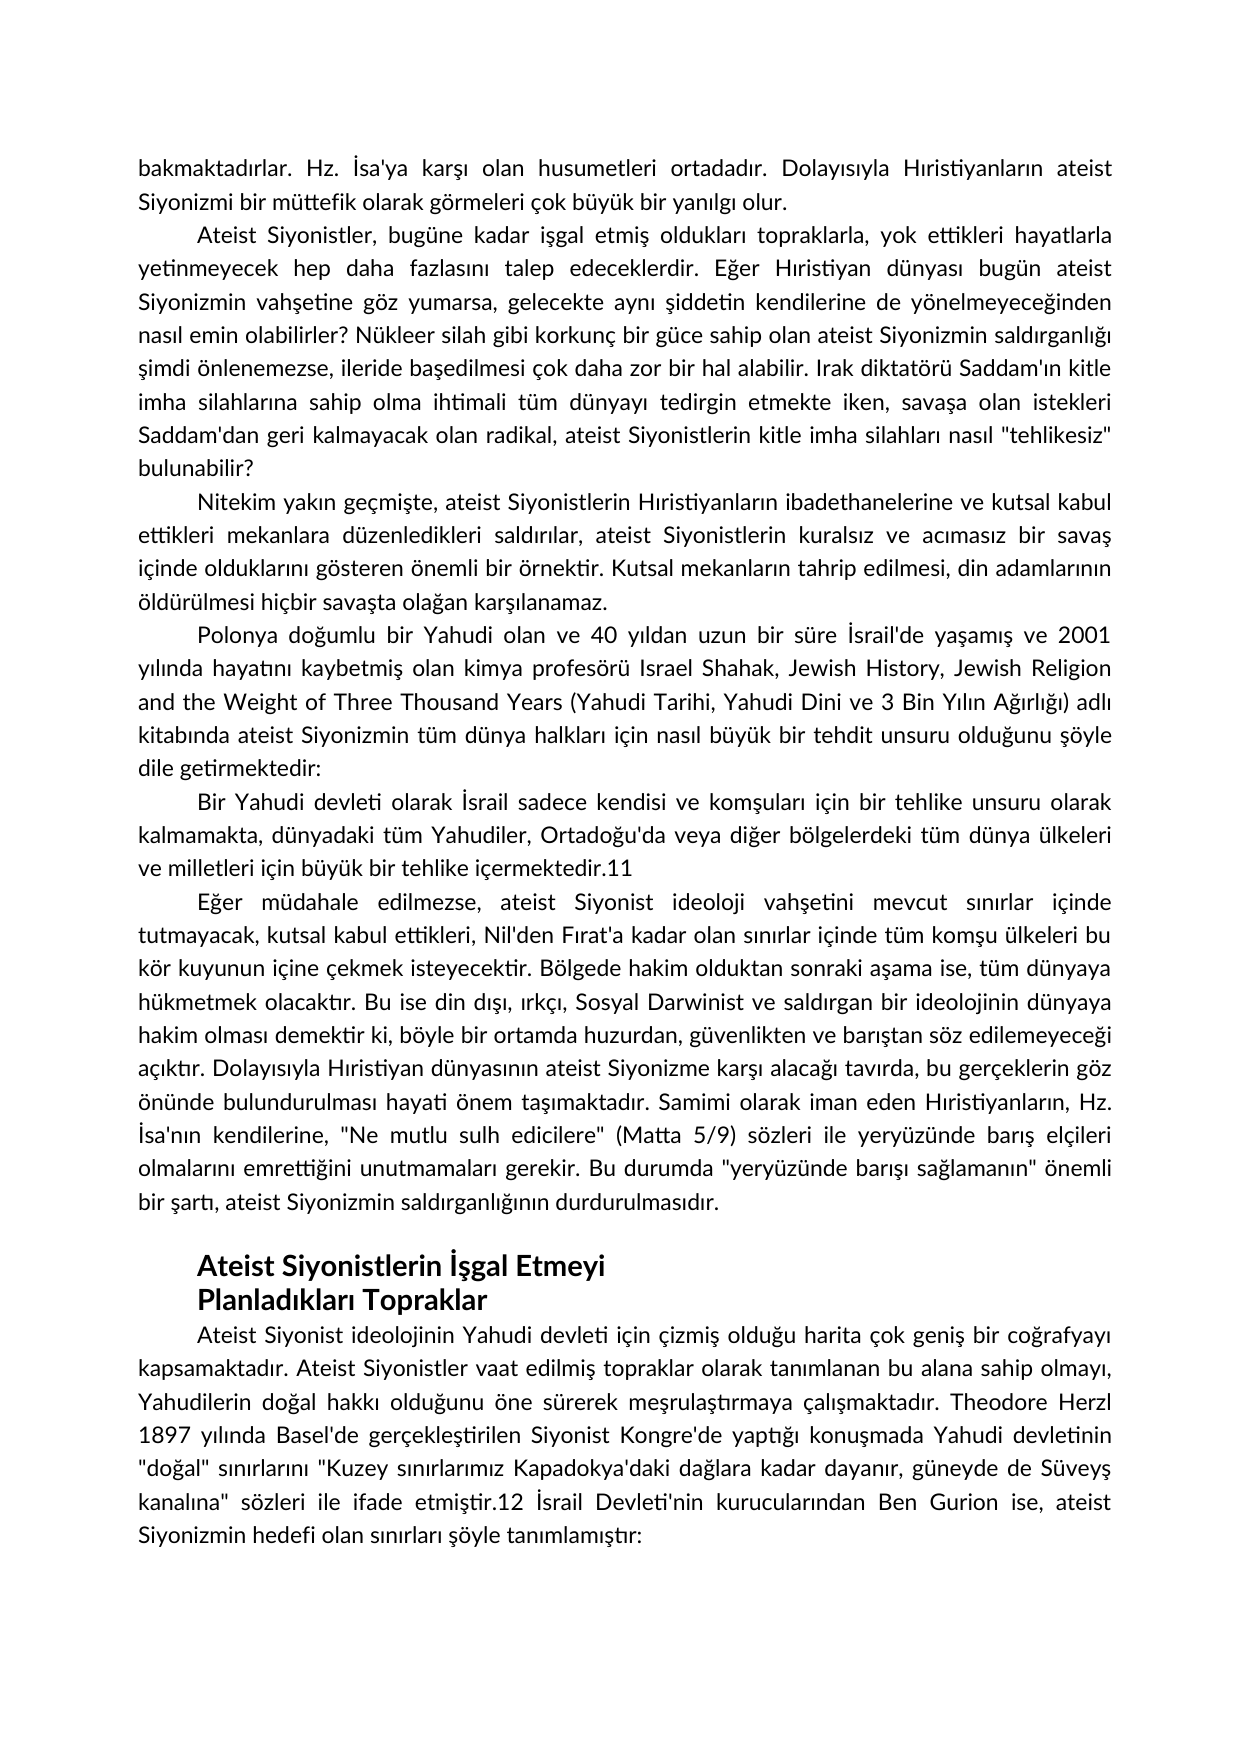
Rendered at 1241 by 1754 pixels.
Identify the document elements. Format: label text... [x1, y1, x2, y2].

text Polonya doğumlu bir Yahudi olan ve 40 yıldan uzun bir süre İsrail'de yaşamış ve 2001 yılında hayatını kaybetmiş olan kimya profesörü Israel Shahak, Jewish History, Jewish Religion and the Weight of Three Thousand Years (Yahudi Tarihi, Yahudi Dini ve 3 Bin Yılın Ağırlığı) adlı kitabında ateist Siyonizmin tüm dünya halkları için nasıl büyük bir tehdit unsuru olduğunu şöyle dile getirmektedir: [138, 617, 1113, 783]
text bakmaktadırlar. Hz. İsa'ya karşı olan husumetleri ortadadır. Dolayısıyla Hıristiyanların ateist Siyonizmi bir müttefik olarak görmeleri çok büyük bir yanılgı olur. [138, 150, 1113, 217]
text Eğer müdahale edilmezse, ateist Siyonist ideoloji vahşetini mevcut sınırlar içinde tutmayacak, kutsal kabul ettikleri, Nil'den Fırat'a kadar olan sınırlar içinde tüm komşu ülkeleri bu kör kuyunun içine çekmek isteyecektir. Bölgede hakim olduktan sonraki aşama ise, tüm dünyaya hükmetmek olacaktır. Bu ise din dışı, ırkçı, Sosyal Darwinist ve saldırgan bir ideolojinin dünyaya hakim olması demektir ki, böyle bir ortamda huzurdan, güvenlikten ve barıştan söz edilemeyeceği açıktır. Dolayısıyla Hıristiyan dünyasının ateist Siyonizme karşı alacağı tavırda, bu gerçeklerin göz önünde bulundurulması hayati önem taşımaktadır. Samimi olarak iman eden Hıristiyanların, Hz. İsa'nın kendilerine, "Ne mutlu sulh edicilere" (Matta 5/9) sözleri ile yeryüzünde barış elçileri olmalarını emrettiğini unutmamaları gerekir. Bu durumda "yeryüzünde barışı sağlamanın" önemli bir şartı, ateist Siyonizmin saldırganlığının durdurulmasıdır. [138, 883, 1113, 1217]
text Ateist Siyonistlerin İşgal Etmeyi [138, 1250, 1113, 1283]
text Bir Yahudi devleti olarak İsrail sadece kendisi ve komşuları için bir tehlike unsuru olarak kalmamakta, dünyadaki tüm Yahudiler, Ortadoğu'da veya diğer bölgelerdeki tüm dünya ülkeleri ve milletleri için büyük bir tehlike içermektedir.11 [138, 783, 1113, 883]
text Planladıkları Topraklar [138, 1283, 1113, 1317]
text Ateist Siyonistler, bugüne kadar işgal etmiş oldukları topraklarla, yok ettikleri hayatlarla yetinmeyecek hep daha fazlasını talep edeceklerdir. Eğer Hıristiyan dünyası bugün ateist Siyonizmin vahşetine göz yumarsa, gelecekte aynı şiddetin kendilerine de yönelmeyeceğinden nasıl emin olabilirler? Nükleer silah gibi korkunç bir güce sahip olan ateist Siyonizmin saldırganlığı şimdi önlenemezse, ileride başedilmesi çok daha zor bir hal alabilir. Irak diktatörü Saddam'ın kitle imha silahlarına sahip olma ihtimali tüm dünyayı tedirgin etmekte iken, savaşa olan istekleri Saddam'dan geri kalmayacak olan radikal, ateist Siyonistlerin kitle imha silahları nasıl "tehlikesiz" bulunabilir? [138, 217, 1113, 483]
text Ateist Siyonist ideolojinin Yahudi devleti için çizmiş olduğu harita çok geniş bir coğrafyayı kapsamaktadır. Ateist Siyonistler vaat edilmiş topraklar olarak tanımlanan bu alana sahip olmayı, Yahudilerin doğal hakkı olduğunu öne sürerek meşrulaştırmaya çalışmaktadır. Theodore Herzl 1897 yılında Basel'de gerçekleştirilen Siyonist Kongre'de yaptığı konuşmada Yahudi devletinin "doğal" sınırlarını "Kuzey sınırlarımız Kapadokya'daki dağlara kadar dayanır, güneyde de Süveyş kanalına" sözleri ile ifade etmiştir.12 İsrail Devleti'nin kurucularından Ben Gurion ise, ateist Siyonizmin hedefi olan sınırları şöyle tanımlamıştır: [138, 1317, 1113, 1550]
text Nitekim yakın geçmişte, ateist Siyonistlerin Hıristiyanların ibadethanelerine ve kutsal kabul ettikleri mekanlara düzenledikleri saldırılar, ateist Siyonistlerin kuralsız ve acımasız bir savaş içinde olduklarını gösteren önemli bir örnektir. Kutsal mekanların tahrip edilmesi, din adamlarının öldürülmesi hiçbir savaşta olağan karşılanamaz. [138, 483, 1113, 617]
